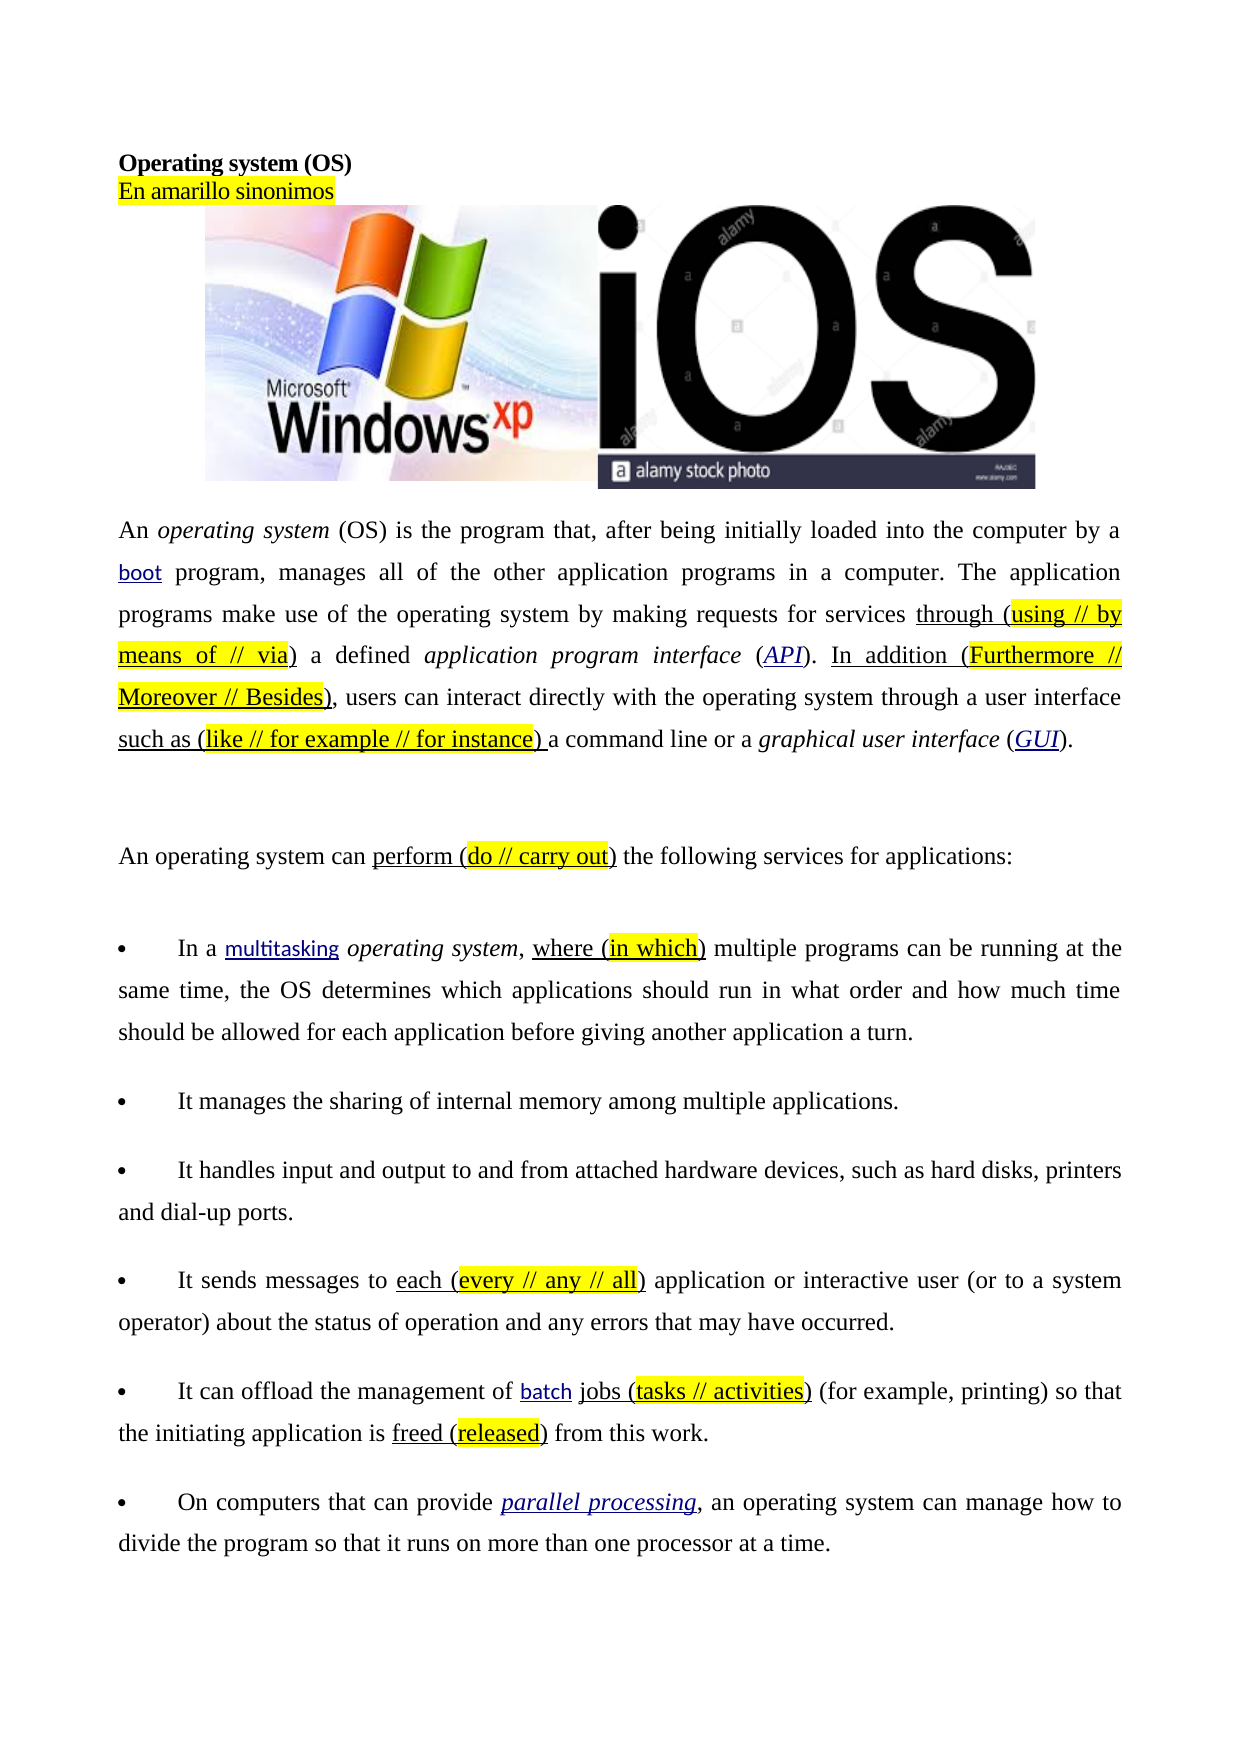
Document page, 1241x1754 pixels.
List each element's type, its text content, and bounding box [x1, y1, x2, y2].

list It manages the sharing of internal memory among multiple applications. [118, 1073, 1122, 1115]
text An operating system (OS) is the program that, after being initially loaded into the computer by a boot program, manages all of the other application programs in a computer. The application programs make use of the operating system by making requests for services through (using // by means of // via) a defined application program interface (API). In addition (Furthermore // Moreover // Besides), users can interact directly with the operating system through a user interface such as (like // for example // for instance) a command line or a graphical user interface (GUI). [118, 502, 1122, 753]
text An operating system can perform (do // carry out) the following services for applications: [118, 828, 1122, 869]
subtitle Operating system (OS) [118, 148, 1122, 176]
list It sends messages to each (every // any // all) application or interactive user (or to a system operator) about the status of operation and any errors that may have occurred. [118, 1252, 1122, 1336]
list In a multitasking operating system, where (in which) multiple programs can be running at the same time, the OS determines which applications should run in what order and how much time should be allowed for each application before giving another application a turn. [118, 921, 1122, 1046]
list It can offload the management of batch jobs (tasks // activities) (for example, printing) so that the initiating application is freed (released) from this work. [118, 1363, 1122, 1447]
picture [205, 205, 1036, 489]
list On computers that can provide parallel processing, an operating system can manage how to divide the program so that it runs on more than one processor at a time. [118, 1474, 1122, 1557]
list It handles input and output to and from attached hardware devices, such as hard disks, printers and dial-up ports. [118, 1142, 1122, 1225]
subtitle En amarillo sinonimos [118, 176, 1122, 205]
